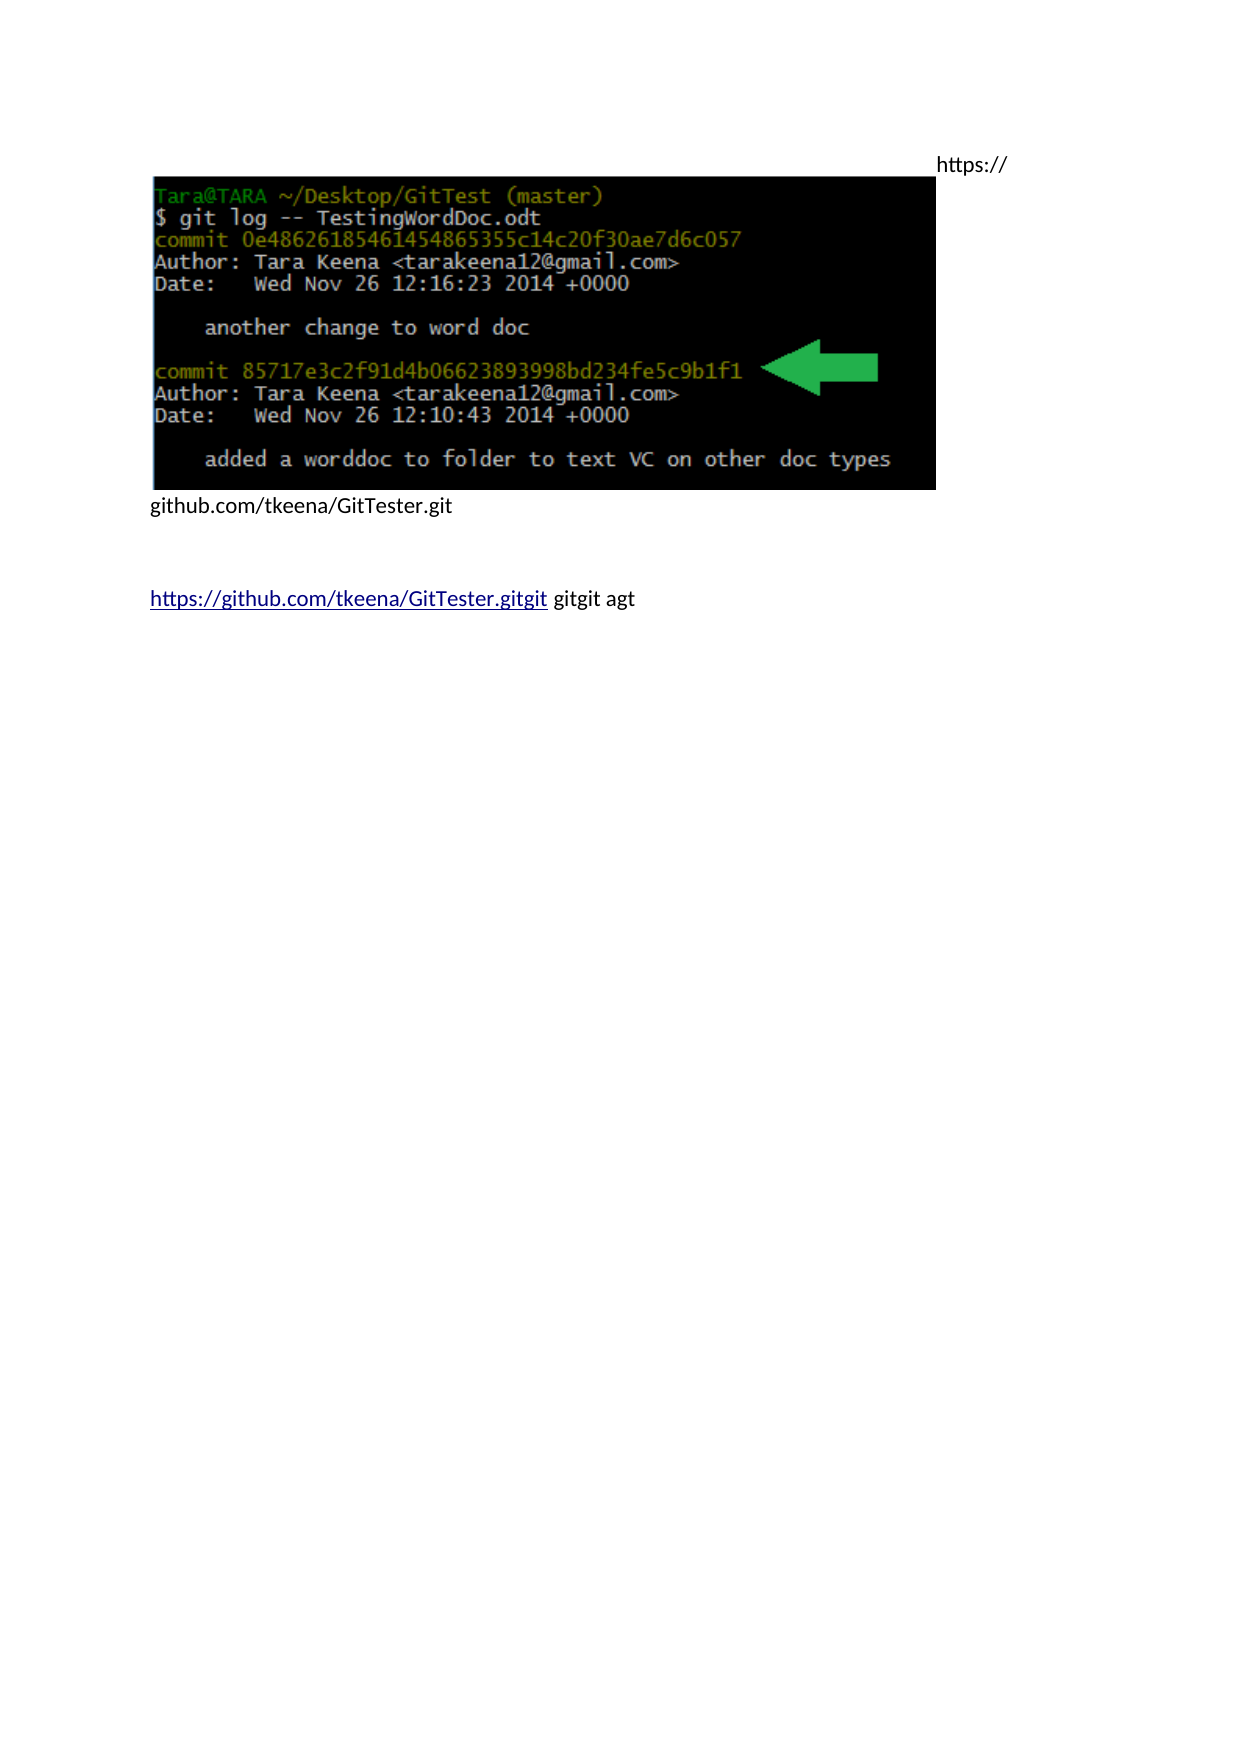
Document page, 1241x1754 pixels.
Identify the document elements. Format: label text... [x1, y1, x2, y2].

text https://github.com/tkeena/GitTester.gitgit gitgit agt [150, 584, 1090, 612]
text https://github.com/tkeena/GitTester.git [150, 150, 1090, 519]
